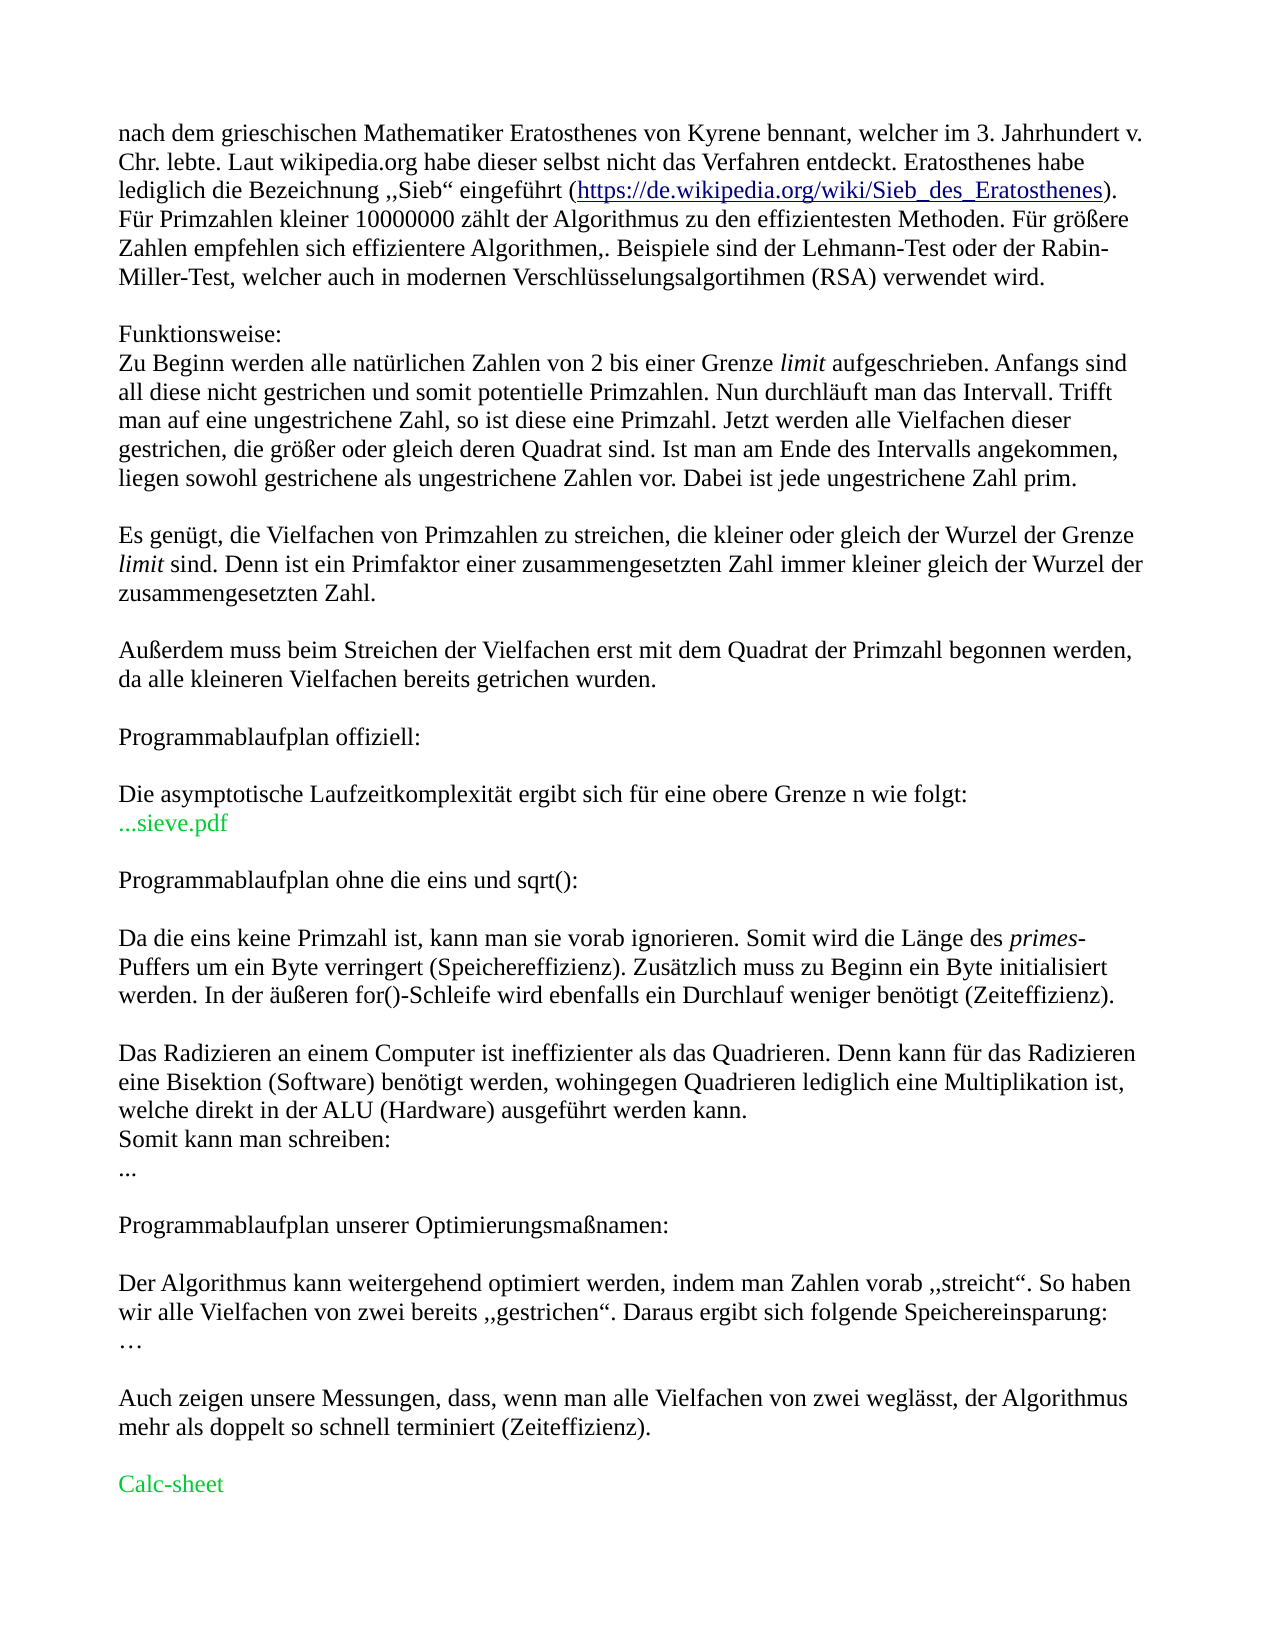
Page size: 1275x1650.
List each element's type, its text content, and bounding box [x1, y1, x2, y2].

list Programmablaufplan unserer Optimierungsmaßnamen: [118, 1211, 1157, 1239]
list Das Radizieren an einem Computer ist ineffizienter als das Quadrieren. Denn kann für das Radizieren eine Bisektion (Software) benötigt werden, wohingegen Quadrieren lediglich eine Multiplikation ist, welche direkt in der ALU (Hardware) ausgeführt werden kann. [118, 1038, 1157, 1124]
list Programmablaufplan ohne die eins und sqrt(): [118, 866, 1157, 894]
list Für Primzahlen kleiner 10000000 zählt der Algorithmus zu den effizientesten Methoden. Für größere Zahlen empfehlen sich effizientere Algorithmen,. Beispiele sind der Lehmann-Test oder der Rabin-Miller-Test, welcher auch in modernen Verschlüsselungsalgortihmen (RSA) verwendet wird. [118, 204, 1157, 291]
list Zu Beginn werden alle natürlichen Zahlen von 2 bis einer Grenze limit aufgeschrieben. Anfangs sind all diese nicht gestrichen und somit potentielle Primzahlen. Nun durchläuft man das Intervall. Trifft man auf eine ungestrichene Zahl, so ist diese eine Primzahl. Jetzt werden alle Vielfachen dieser gestrichen, die größer oder gleich deren Quadrat sind. Ist man am Ende des Intervalls angekommen, liegen sowohl gestrichene als ungestrichene Zahlen vor. Dabei ist jede ungestrichene Zahl prim. [118, 348, 1157, 492]
list Außerdem muss beim Streichen der Vielfachen erst mit dem Quadrat der Primzahl begonnen werden, da alle kleineren Vielfachen bereits getrichen wurden. [118, 636, 1157, 693]
list Programmablaufplan offiziell: [118, 722, 1157, 751]
list Es genügt, die Vielfachen von Primzahlen zu streichen, die kleiner oder gleich der Wurzel der Grenze limit sind. Denn ist ein Primfaktor einer zusammengesetzten Zahl immer kleiner gleich der Wurzel der zusammengesetzten Zahl. [118, 521, 1157, 607]
list Somit kann man schreiben: [118, 1124, 1157, 1153]
list Der Algorithmus kann weitergehend optimiert werden, indem man Zahlen vorab ,,streicht“. So haben wir alle Vielfachen von zwei bereits ,,gestrichen“. Daraus ergibt sich folgende Speichereinsparung: [118, 1268, 1157, 1326]
list Da die eins keine Primzahl ist, kann man sie vorab ignorieren. Somit wird die Länge des primes-Puffers um ein Byte verringert (Speichereffizienz). Zusätzlich muss zu Beginn ein Byte initialisiert werden. In der äußeren for()-Schleife wird ebenfalls ein Durchlauf weniger benötigt (Zeiteffizienz). [118, 923, 1157, 1009]
list Auch zeigen unsere Messungen, dass, wenn man alle Vielfachen von zwei weglässt, der Algorithmus mehr als doppelt so schnell terminiert (Zeiteffizienz). [118, 1383, 1157, 1441]
list nach dem grieschischen Mathematiker Eratosthenes von Kyrene bennant, welcher im 3. Jahrhundert v. Chr. lebte. Laut wikipedia.org habe dieser selbst nicht das Verfahren entdeckt. Eratosthenes habe lediglich die Bezeichnung ,,Sieb“ eingeführt (https://de.wikipedia.org/wiki/Sieb_des_Eratosthenes). [118, 118, 1157, 204]
list Die asymptotische Laufzeitkomplexität ergibt sich für eine obere Grenze n wie folgt: [118, 779, 1157, 808]
list Funktionsweise: [118, 319, 1157, 348]
list ... [118, 1153, 1157, 1182]
list ...sieve.pdf [118, 808, 1157, 837]
list … [118, 1326, 1157, 1354]
list Calc-sheet [118, 1469, 1157, 1498]
